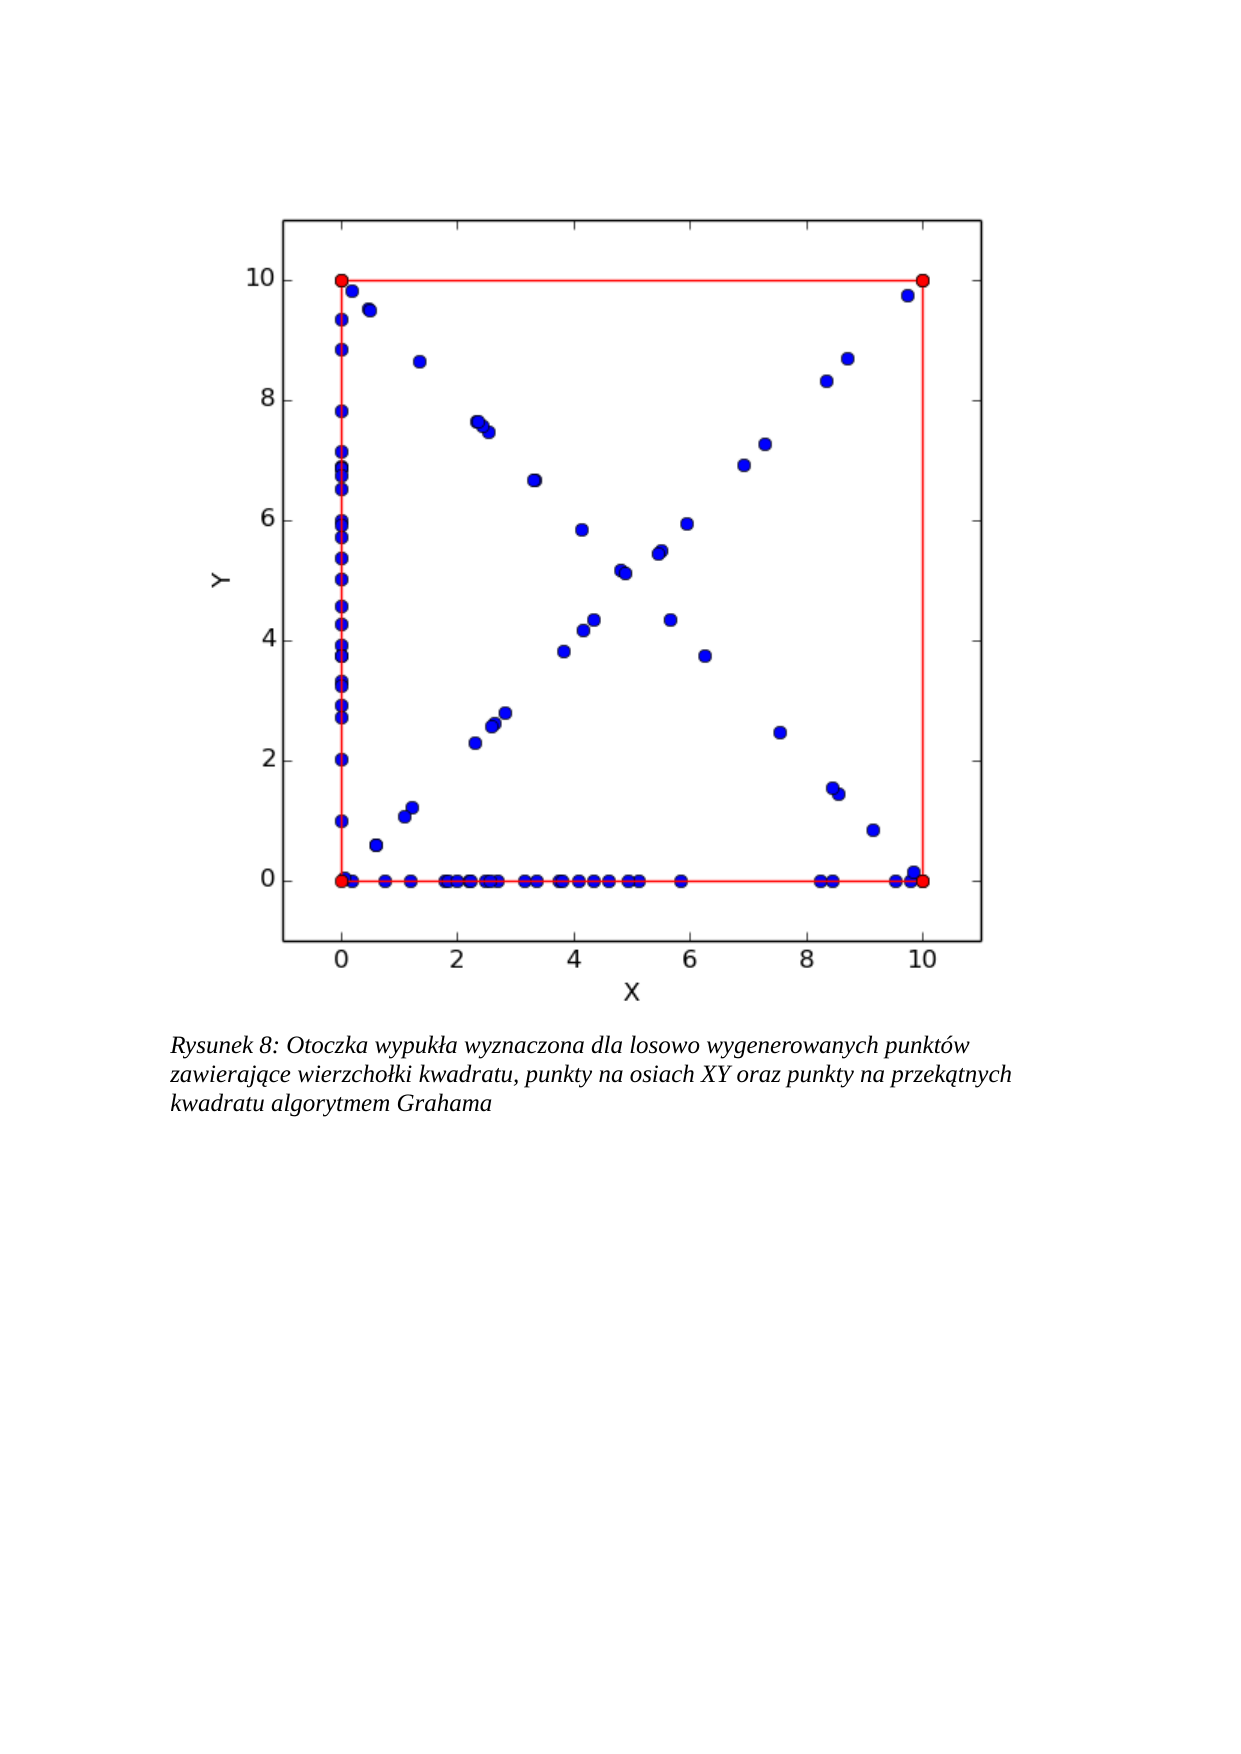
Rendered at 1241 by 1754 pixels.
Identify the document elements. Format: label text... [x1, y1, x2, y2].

picture [170, 130, 1071, 1031]
text Rysunek 8: Otoczka wypukła wyznaczona dla losowo wygenerowanych punktów zawierające wierzchołki kwadratu, punkty na osiach XY oraz punkty na przekątnych kwadratu algorytmem Grahama [170, 1031, 1070, 1117]
